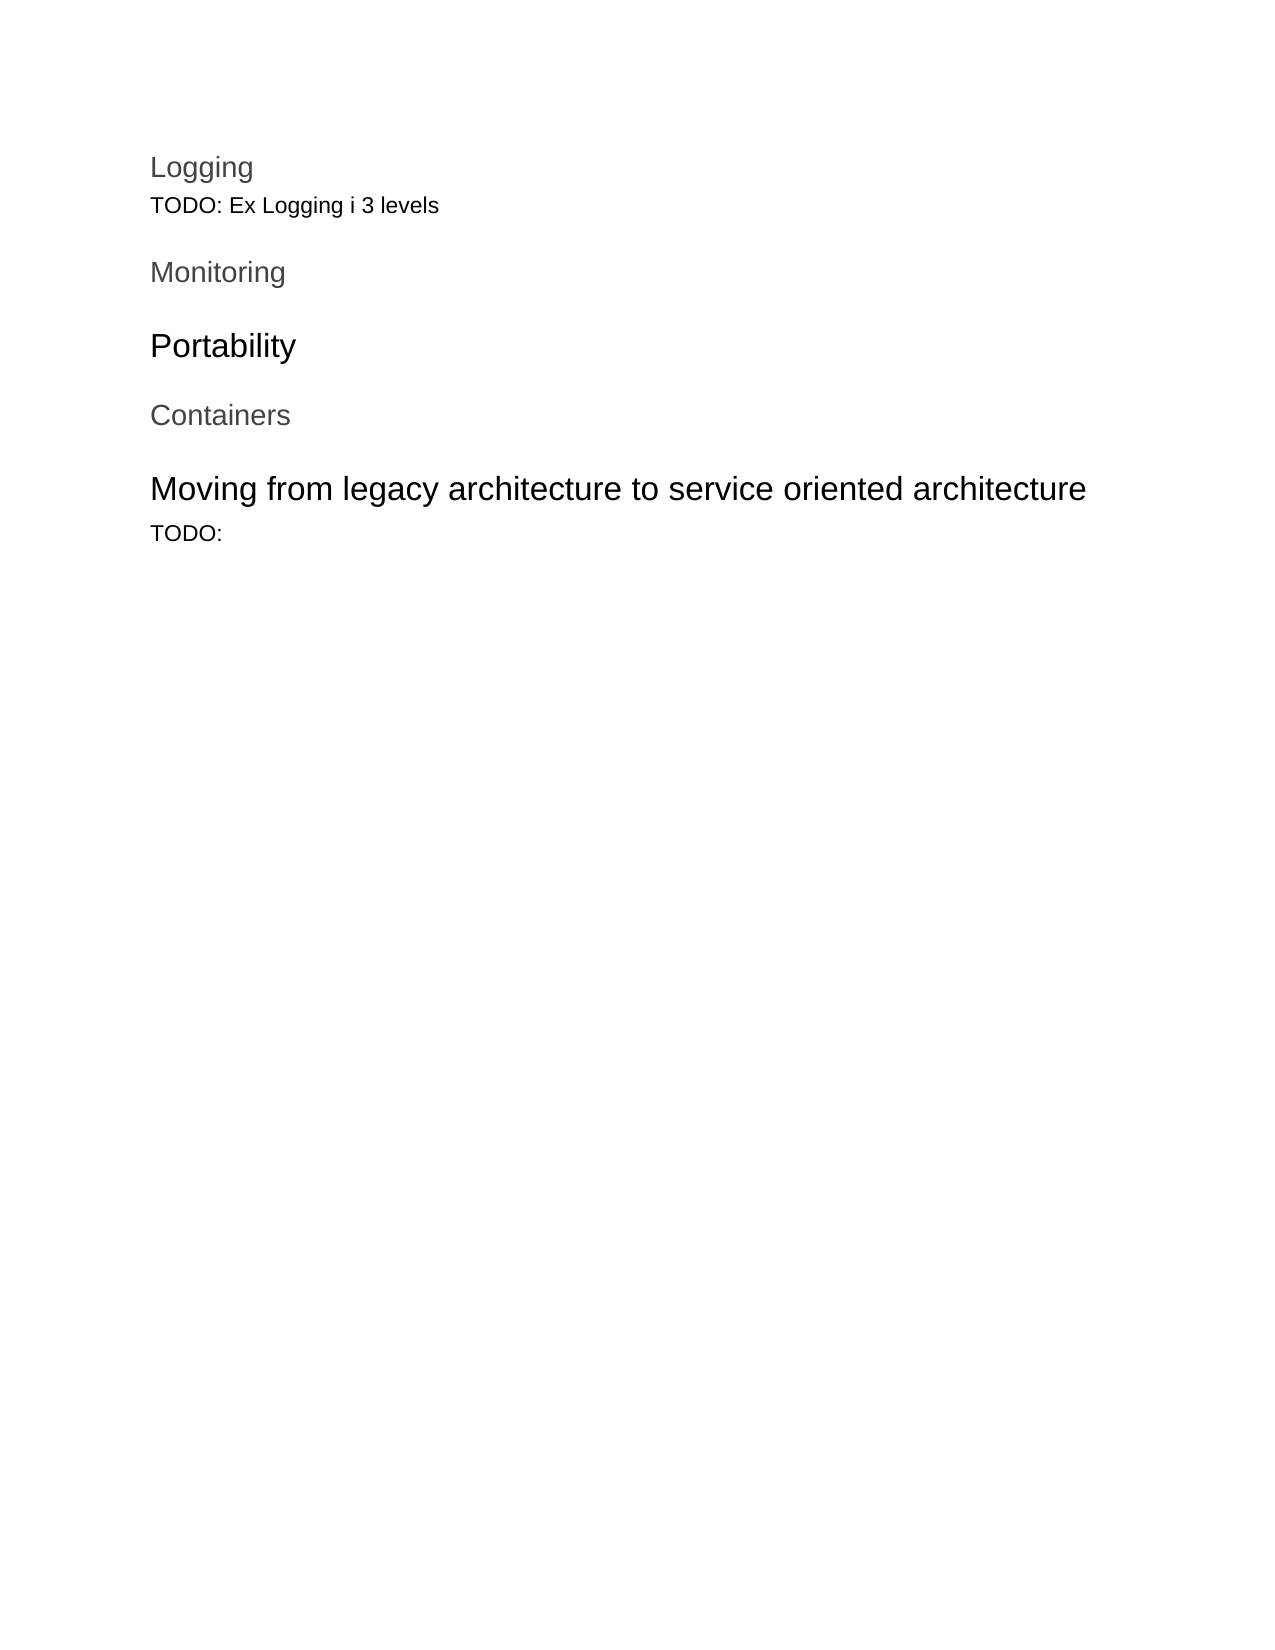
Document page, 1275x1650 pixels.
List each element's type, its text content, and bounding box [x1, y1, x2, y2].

subtitle Logging [150, 150, 1125, 183]
text TODO: [150, 520, 1125, 547]
text TODO: Ex Logging i 3 levels [150, 192, 1125, 218]
subtitle Moving from legacy architecture to service oriented architecture [150, 469, 1125, 508]
subtitle Monitoring [150, 255, 1125, 289]
subtitle Portability [150, 326, 1125, 365]
subtitle Containers [150, 398, 1125, 432]
